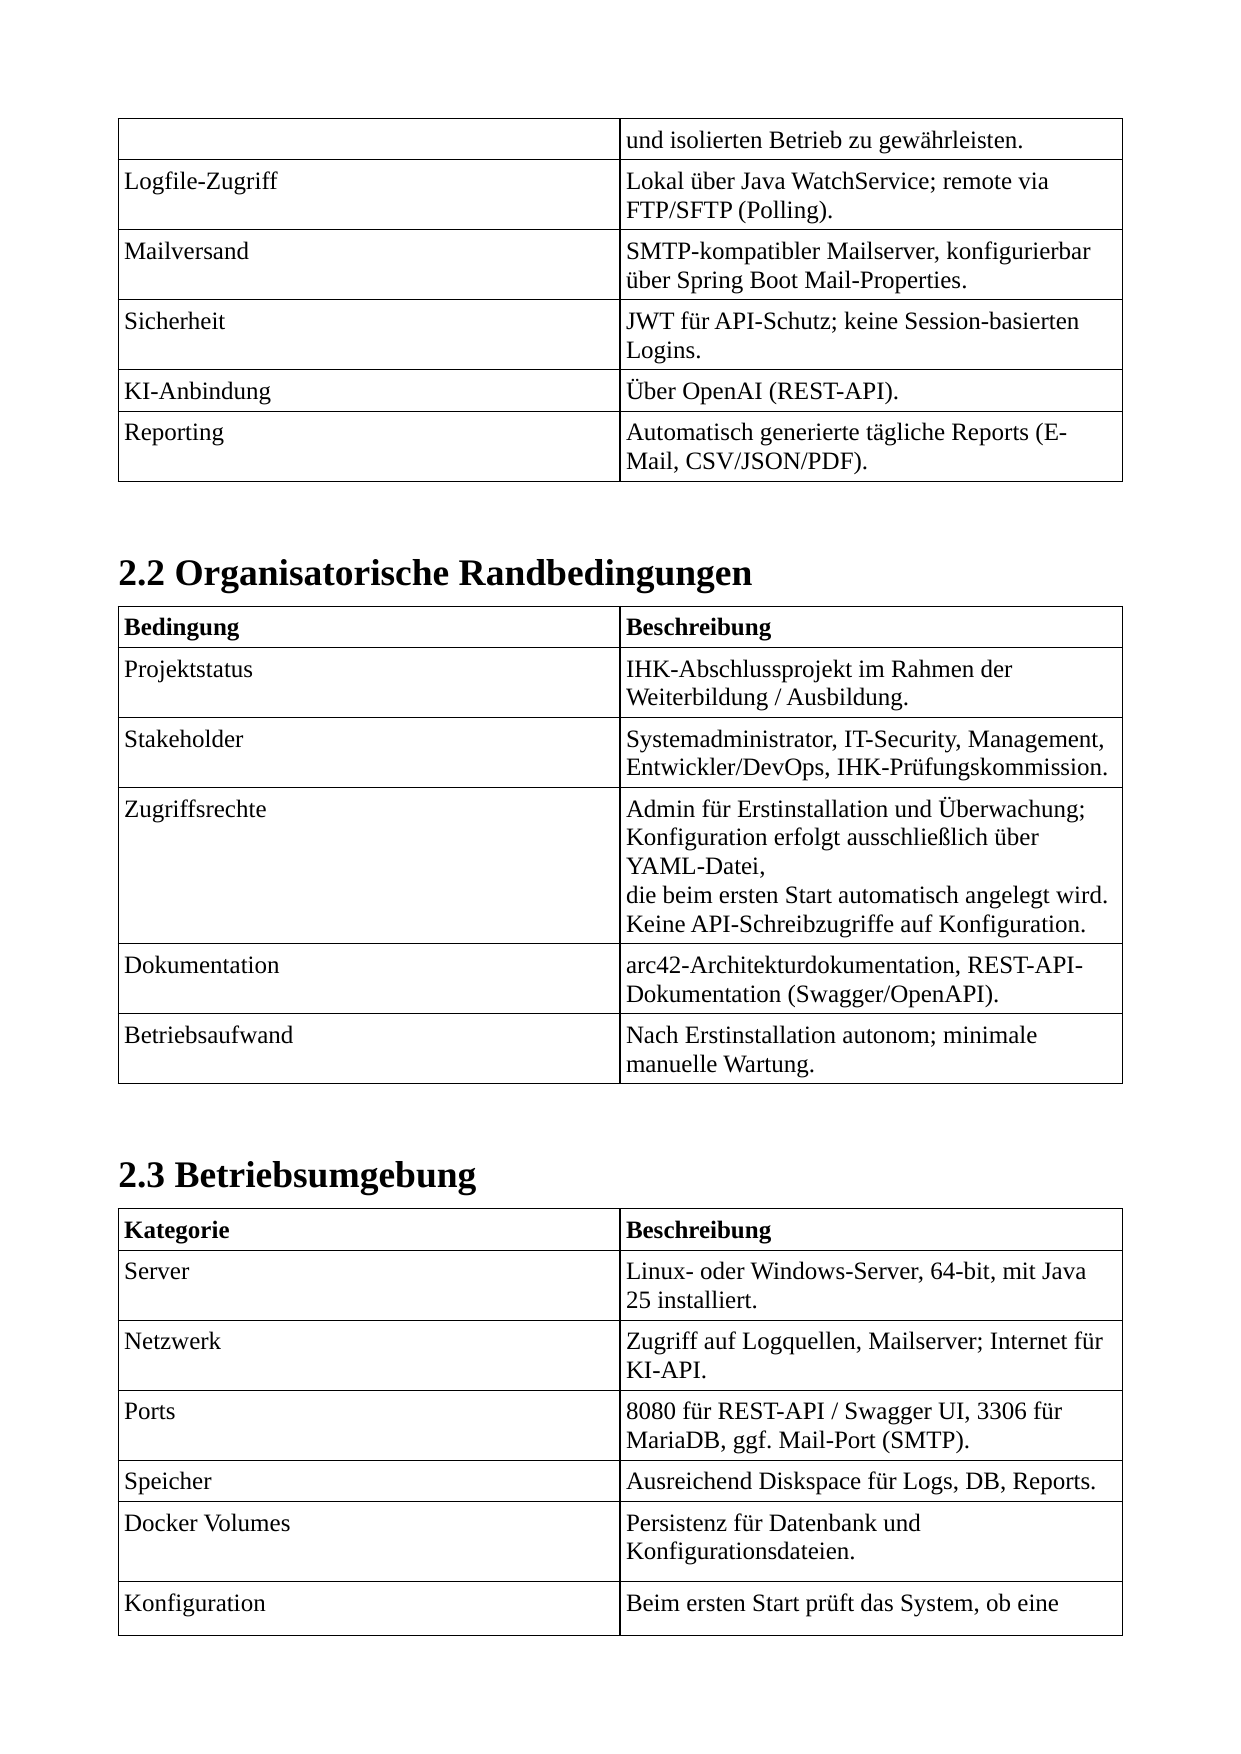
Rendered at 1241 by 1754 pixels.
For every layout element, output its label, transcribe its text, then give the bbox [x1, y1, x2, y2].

table_header Beschreibung [621, 607, 1122, 647]
table_cell Stakeholder [119, 718, 619, 787]
table_cell Beim ersten Start prüft das System, ob eine [621, 1582, 1122, 1635]
table_cell Server [119, 1251, 619, 1319]
table_cell IHK-Abschlussprojekt im Rahmen der Weiterbildung / Ausbildung. [621, 648, 1122, 717]
table_cell Reporting [119, 412, 619, 481]
table_header Kategorie [119, 1209, 619, 1249]
table_cell Automatisch generierte tägliche Reports (E-Mail, CSV/JSON/PDF). [621, 412, 1122, 481]
table_cell Speicher [119, 1461, 619, 1501]
table_cell JWT für API-Schutz; keine Session-basierten Logins. [621, 300, 1122, 369]
table_cell arc42-Architekturdokumentation, REST-API-Dokumentation (Swagger/OpenAPI). [621, 944, 1122, 1013]
table_cell KI-Anbindung [119, 370, 619, 411]
table_cell Netzwerk [119, 1321, 619, 1389]
table_header Bedingung [119, 607, 619, 647]
subtitle 2.2 Organisatorische Randbedingungen [118, 550, 1122, 593]
table_cell Nach Erstinstallation autonom; minimale manuelle Wartung. [621, 1014, 1122, 1083]
table_cell Mailversand [119, 230, 619, 299]
table_cell Logfile-Zugriff [119, 160, 619, 229]
table_cell Docker Volumes [119, 1502, 619, 1581]
table_header Beschreibung [621, 1209, 1122, 1249]
table_cell Dokumentation [119, 944, 619, 1013]
table_cell Konfiguration [119, 1582, 619, 1635]
table_cell Admin für Erstinstallation und Überwachung; Konfiguration erfolgt ausschließlich über YAML-Datei, die beim ersten Start automatisch angelegt wird. Keine API-Schreibzugriffe auf Konfiguration. [621, 788, 1122, 943]
table_cell Ports [119, 1391, 619, 1459]
table_cell Sicherheit [119, 300, 619, 369]
table_cell [119, 119, 619, 159]
table_cell SMTP-kompatibler Mailserver, konfigurierbar über Spring Boot Mail-Properties. [621, 230, 1122, 299]
table_cell Zugriffsrechte [119, 788, 619, 943]
table_cell Betriebsaufwand [119, 1014, 619, 1083]
table_cell Projektstatus [119, 648, 619, 717]
table_cell Lokal über Java WatchService; remote via FTP/SFTP (Polling). [621, 160, 1122, 229]
table_cell Über OpenAI (REST-API). [621, 370, 1122, 411]
table_cell Persistenz für Datenbank und Konfigurationsdateien. [621, 1502, 1122, 1581]
subtitle 2.3 Betriebsumgebung [118, 1153, 1122, 1196]
table_cell Zugriff auf Logquellen, Mailserver; Internet für KI-API. [621, 1321, 1122, 1389]
table_cell Linux- oder Windows-Server, 64-bit, mit Java 25 installiert. [621, 1251, 1122, 1319]
table_cell 8080 für REST-API / Swagger UI, 3306 für MariaDB, ggf. Mail-Port (SMTP). [621, 1391, 1122, 1459]
table_cell und isolierten Betrieb zu gewährleisten. [621, 119, 1122, 159]
table_cell Ausreichend Diskspace für Logs, DB, Reports. [621, 1461, 1122, 1501]
table_cell Systemadministrator, IT-Security, Management, Entwickler/DevOps, IHK-Prüfungskommission. [621, 718, 1122, 787]
